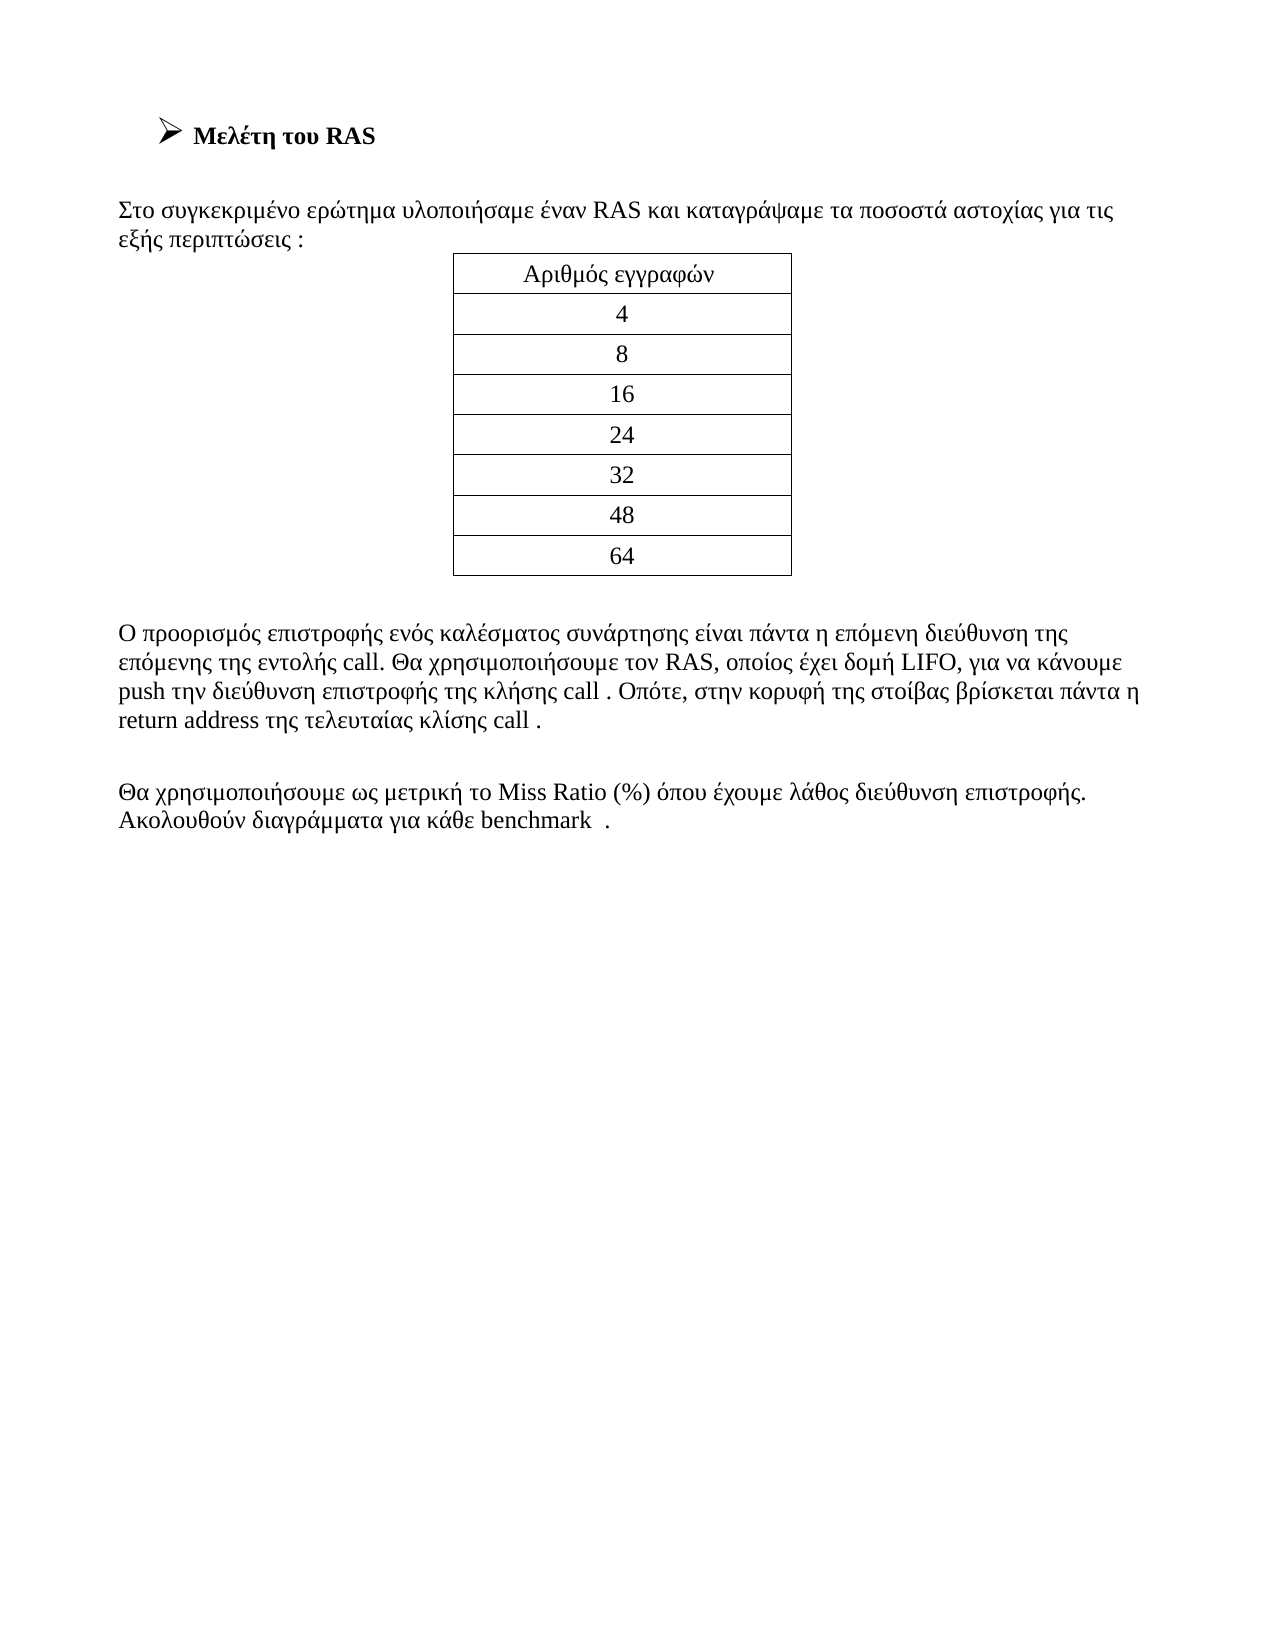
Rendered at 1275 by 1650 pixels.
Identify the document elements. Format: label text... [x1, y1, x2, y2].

list Μελέτη του RAS [156, 118, 1157, 152]
table_cell 64 [454, 536, 791, 575]
table_cell 24 [454, 415, 791, 454]
table_cell 16 [454, 375, 791, 414]
text Ο προορισμός επιστροφής ενός καλέσματος συνάρτησης είναι πάντα η επόμενη διεύθυνση της επόμενης της εντολής call. Θα χρησιμοποιήσουμε τον RAS, οποίος έχει δομή LIFO, για να κάνουμε push την διεύθυνση επιστροφής της κλήσης call . Οπότε, στην κορυφή της στοίβας βρίσκεται πάντα η return address της τελευταίας κλίσης call . [118, 618, 1157, 733]
text Στο συγκεκριμένο ερώτημα υλοποιήσαμε έναν RAS και καταγράψαμε τα ποσοστά αστοχίας για τις εξής περιπτώσεις : [118, 195, 1157, 253]
table_cell 32 [454, 455, 791, 495]
table_header Αριθμός εγγραφών [454, 254, 791, 293]
table_cell 48 [454, 496, 791, 535]
text Θα χρησιμοποιήσουμε ως μετρική το Miss Ratio (%) όπου έχουμε λάθος διεύθυνση επιστροφής. Ακολουθούν διαγράμματα για κάθε benchmark . [118, 777, 1157, 834]
table_cell 8 [454, 335, 791, 374]
table_cell 4 [454, 294, 791, 333]
